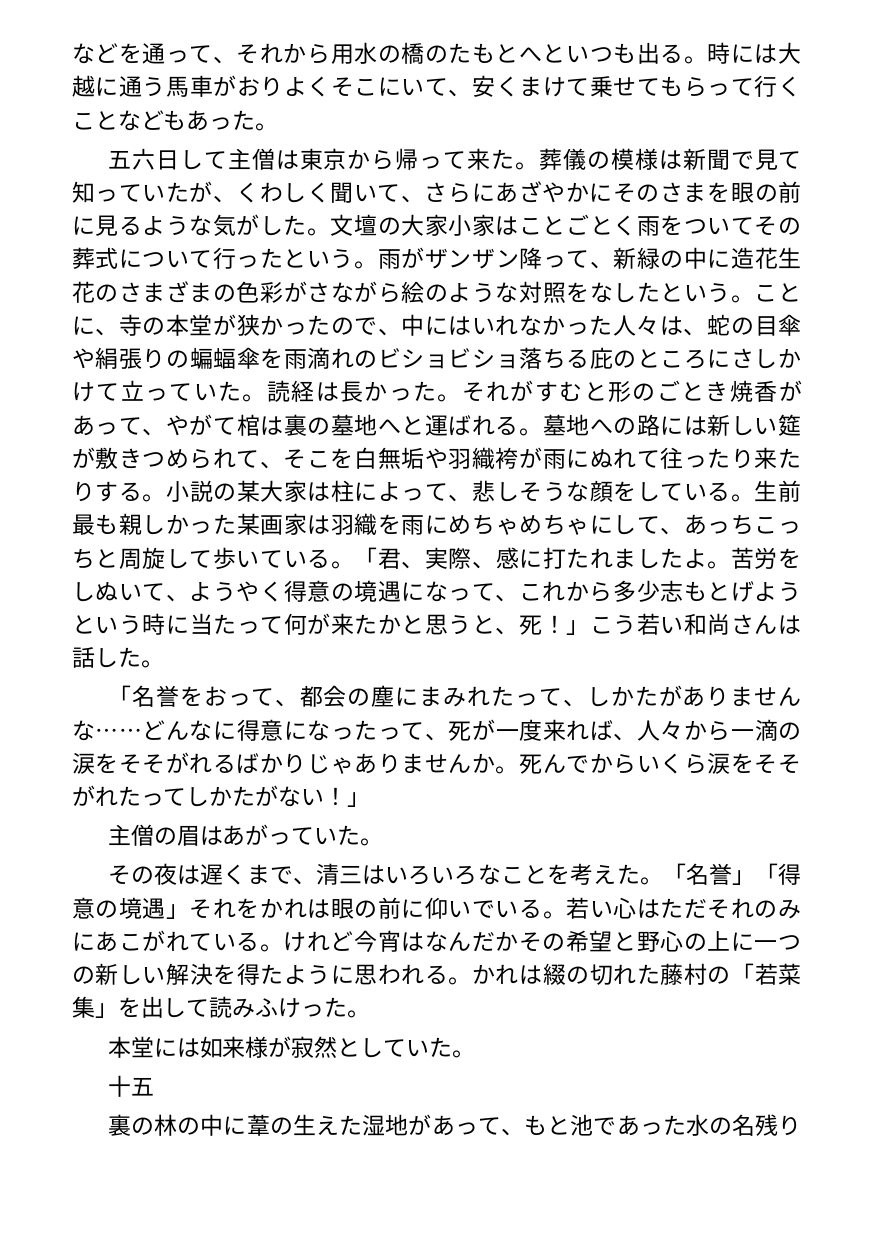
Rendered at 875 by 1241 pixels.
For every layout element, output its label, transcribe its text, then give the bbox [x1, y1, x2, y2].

text 主僧の眉はあがっていた。 [72, 818, 802, 851]
text などを通って、それから用水の橋のたもとへといつも出る。時には大越に通う馬車がおりよくそこにいて、安くまけて乗せてもらって行くことなどもあった。 [72, 36, 802, 136]
text 本堂には如来様が寂然としていた。 [72, 1029, 802, 1063]
text 「名誉をおって、都会の塵にまみれたって、しかたがありませんな……どんなに得意になったって、死が一度来れば、人々から一滴の涙をそそがれるばかりじゃありませんか。死んでからいくら涙をそそがれたってしかたがない！」 [72, 679, 802, 812]
text 裏の林の中に葦の生えた湿地があって、もと池であった水の名残り [72, 1108, 802, 1141]
text その夜は遅くまで、清三はいろいろなことを考えた。「名誉」「得意の境遇」それをかれは眼の前に仰いでいる。若い心はただそれのみにあこがれている。けれど今宵はなんだかその希望と野心の上に一つの新しい解決を得たように思われる。かれは綴の切れた藤村の「若菜集」を出して読みふけった。 [72, 857, 802, 1023]
text 十五 [72, 1068, 802, 1102]
text 五六日して主僧は東京から帰って来た。葬儀の模様は新聞で見て知っていたが、くわしく聞いて、さらにあざやかにそのさまを眼の前に見るような気がした。文壇の大家小家はことごとく雨をついてその葬式について行ったという。雨がザンザン降って、新緑の中に造花生花のさまざまの色彩がさながら絵のような対照をなしたという。ことに、寺の本堂が狭かったので、中にはいれなかった人々は、蛇の目傘や絹張りの蝙蝠傘を雨滴れのビショビショ落ちる庇のところにさしかけて立っていた。読経は長かった。それがすむと形のごとき焼香があって、やがて棺は裏の墓地へと運ばれる。墓地への路には新しい筵が敷きつめられて、そこを白無垢や羽織袴が雨にぬれて往ったり来たりする。小説の某大家は柱によって、悲しそうな顔をしている。生前最も親しかった某画家は羽織を雨にめちゃめちゃにして、あっちこっちと周旋して歩いている。「君、実際、感に打たれましたよ。苦労をしぬいて、ようやく得意の境遇になって、これから多少志もとげようという時に当たって何が来たかと思うと、死！」こう若い和尚さんは話した。 [72, 142, 802, 673]
